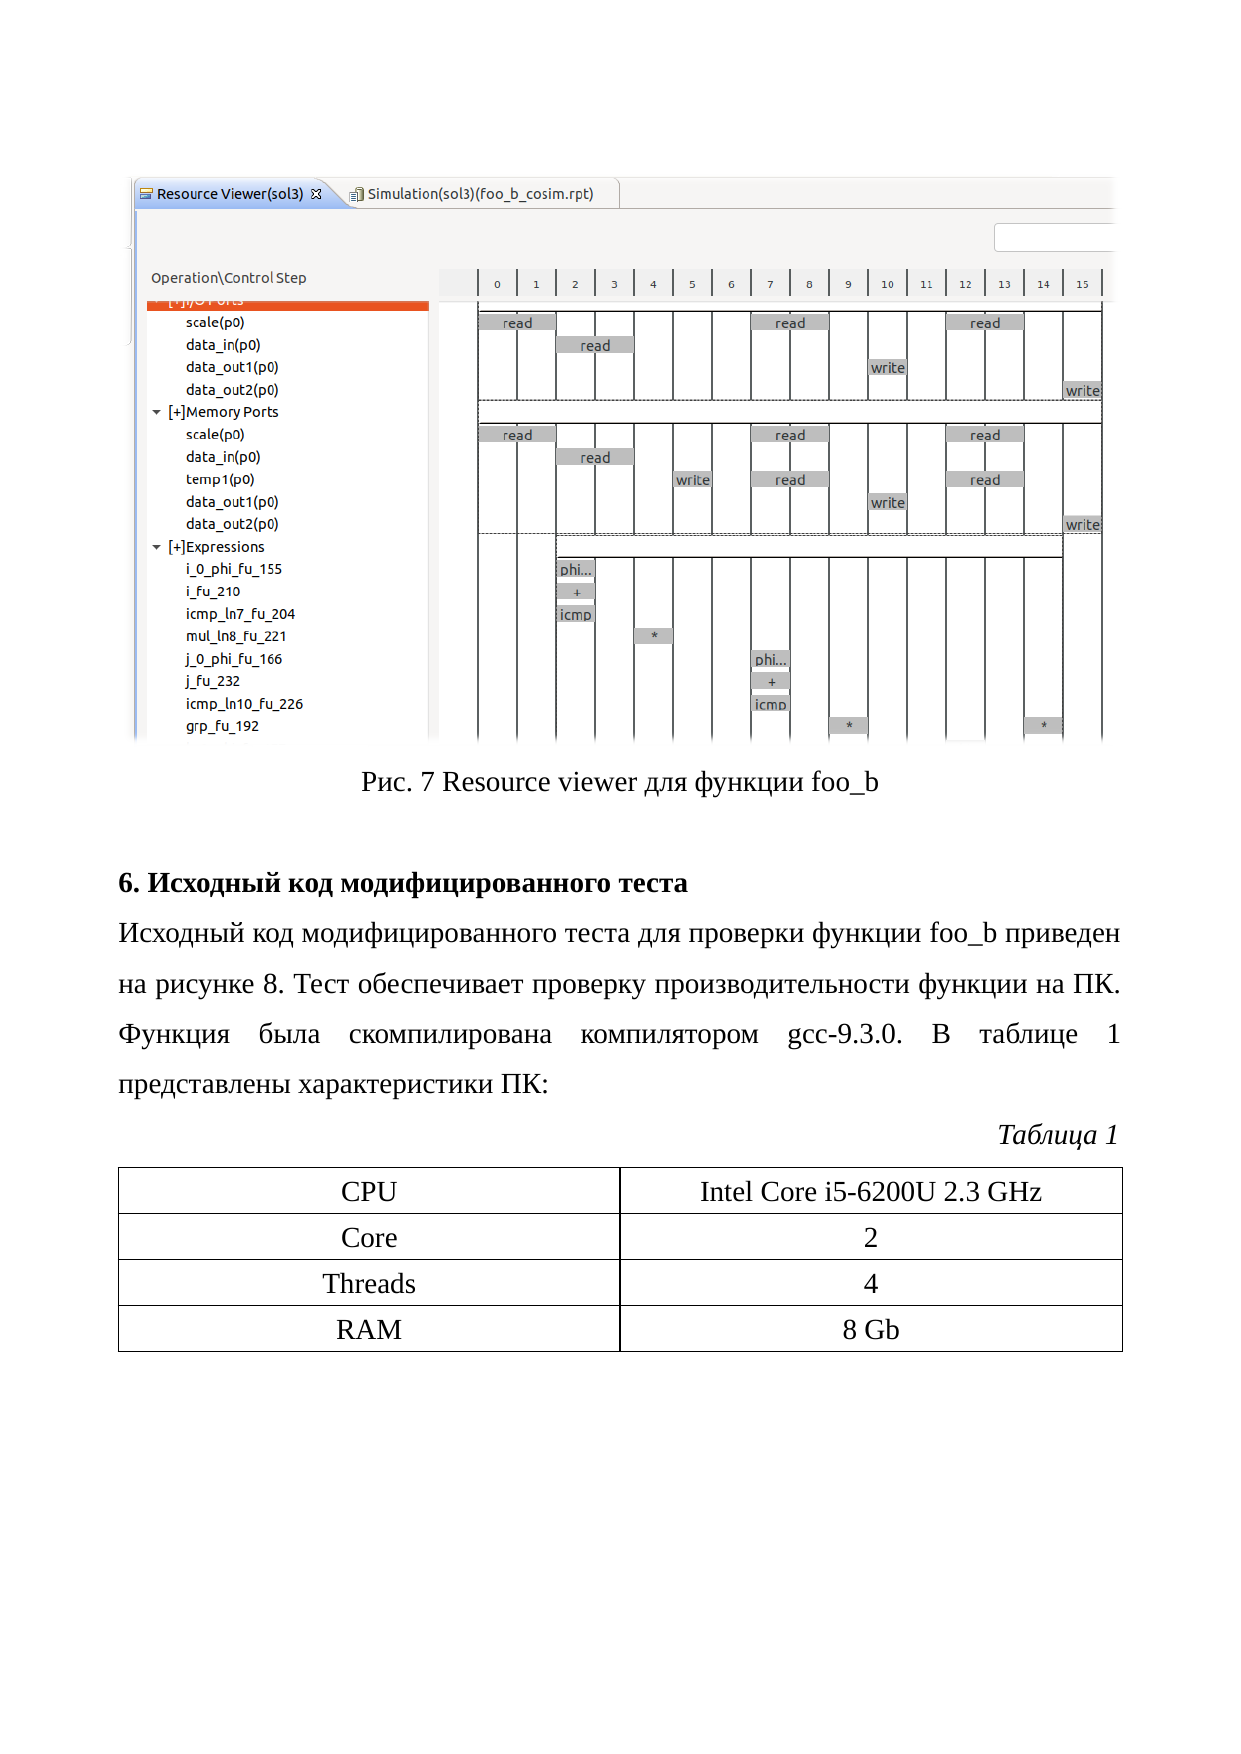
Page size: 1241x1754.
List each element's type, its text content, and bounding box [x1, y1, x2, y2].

picture [118, 168, 1123, 748]
table_cell Threads [119, 1260, 619, 1305]
text Рис. 7 Resource viewer для функции foo_b [118, 748, 1122, 798]
text Таблица 1 [118, 1117, 1122, 1150]
table_cell 2 [621, 1214, 1122, 1259]
table_header CPU [119, 1168, 619, 1213]
text Исходный код модифицированного теста для проверки функции foo_b приведен на рисунке 8. Тест обеспечивает проверку производительности функции на ПК. Функция была скомпилирована компилятором gcc-9.3.0. В таблице 1 представлены характеристики ПК: [118, 916, 1122, 1100]
table_cell 4 [621, 1260, 1122, 1305]
text 6. Исходный код модифицированного теста [118, 865, 1122, 899]
table_cell RAM [119, 1306, 619, 1351]
table_header Intel Core i5-6200U 2.3 GHz [621, 1168, 1122, 1213]
table_cell Core [119, 1214, 619, 1259]
table_cell 8 Gb [621, 1306, 1122, 1351]
